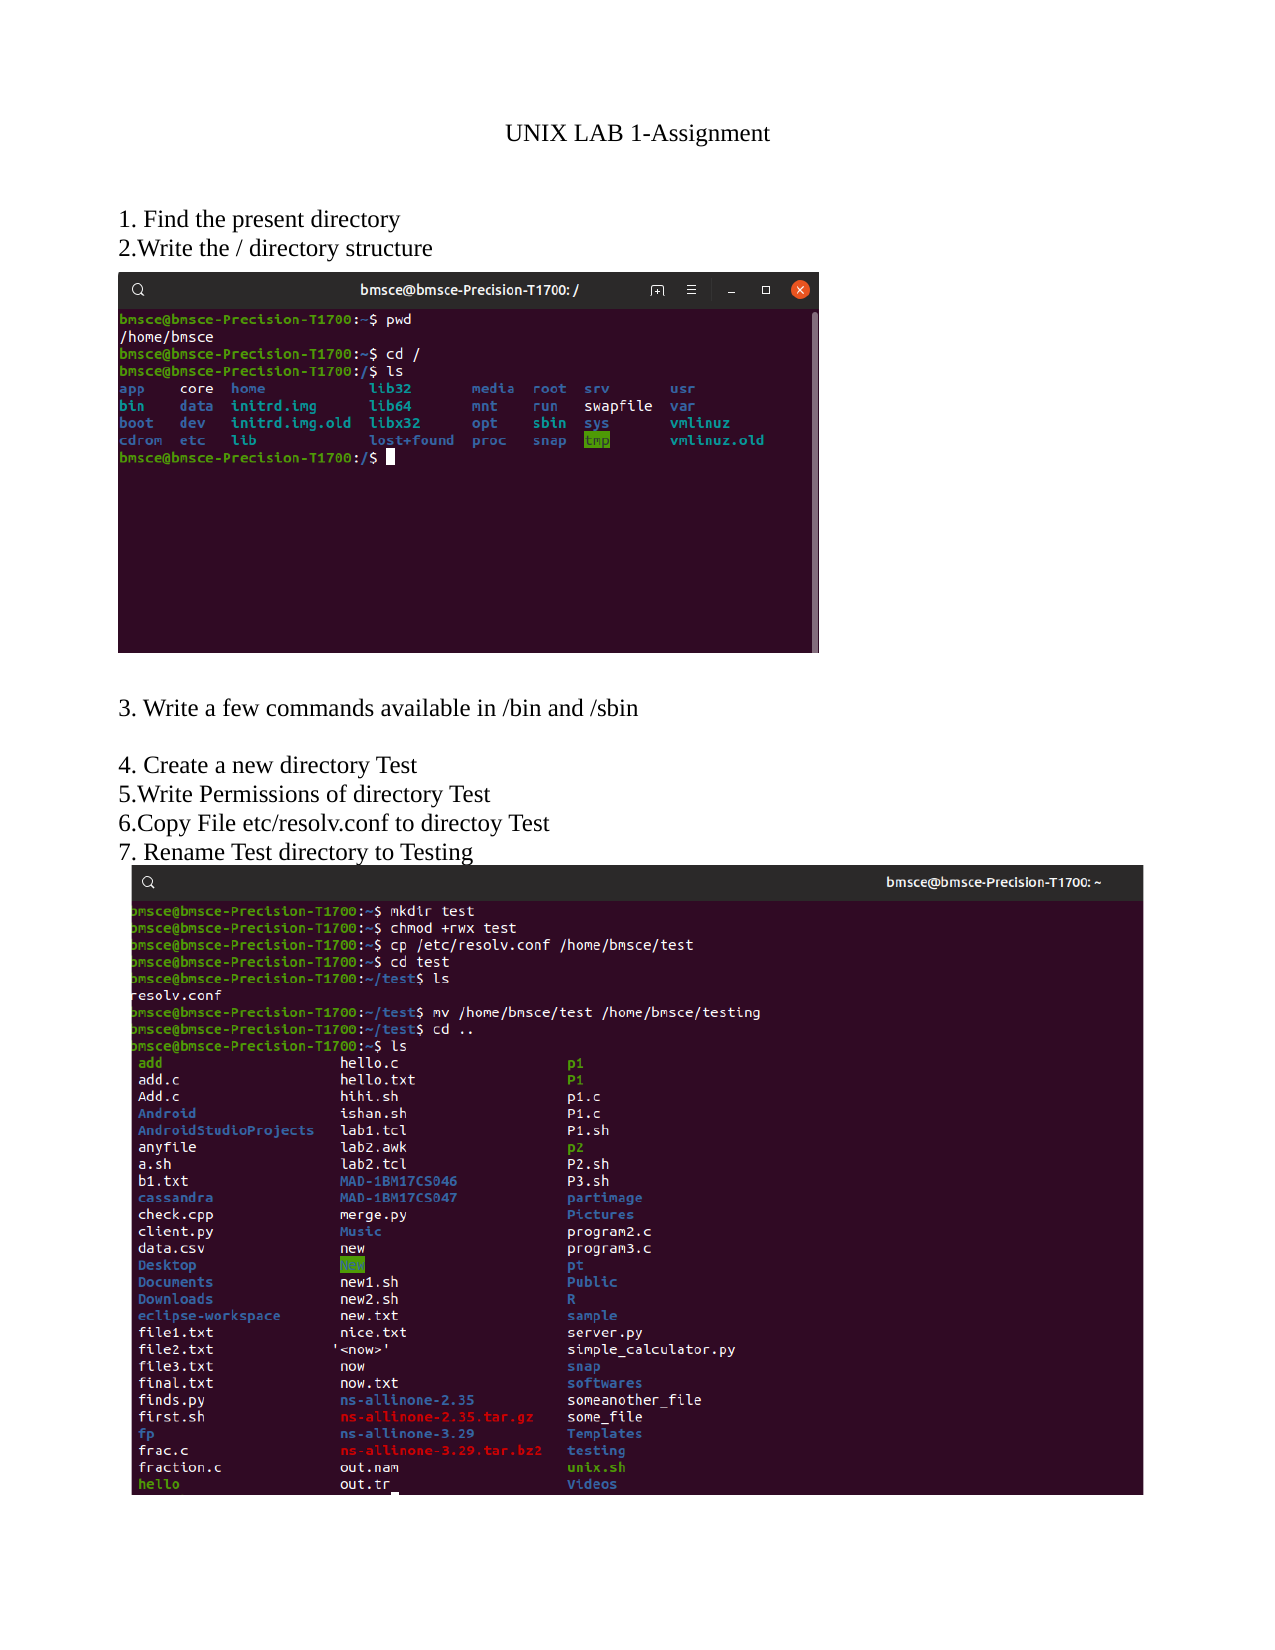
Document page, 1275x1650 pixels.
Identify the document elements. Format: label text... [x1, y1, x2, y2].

text 2.Write the / directory structure [118, 233, 1157, 262]
text 4. Create a new directory Test [118, 751, 1157, 779]
text 5.Write Permissions of directory Test [118, 779, 1157, 808]
text 7. Rename Test directory to Testing [118, 837, 1157, 866]
text 6.Copy File etc/resolv.conf to directoy Test [118, 808, 1157, 837]
text 3. Write a few commands available in /bin and /sbin [118, 693, 1157, 722]
picture [118, 272, 819, 653]
text UNIX LAB 1-Assignment [118, 118, 1157, 147]
text 1. Find the present directory [118, 204, 1157, 233]
picture [131, 865, 1144, 1495]
